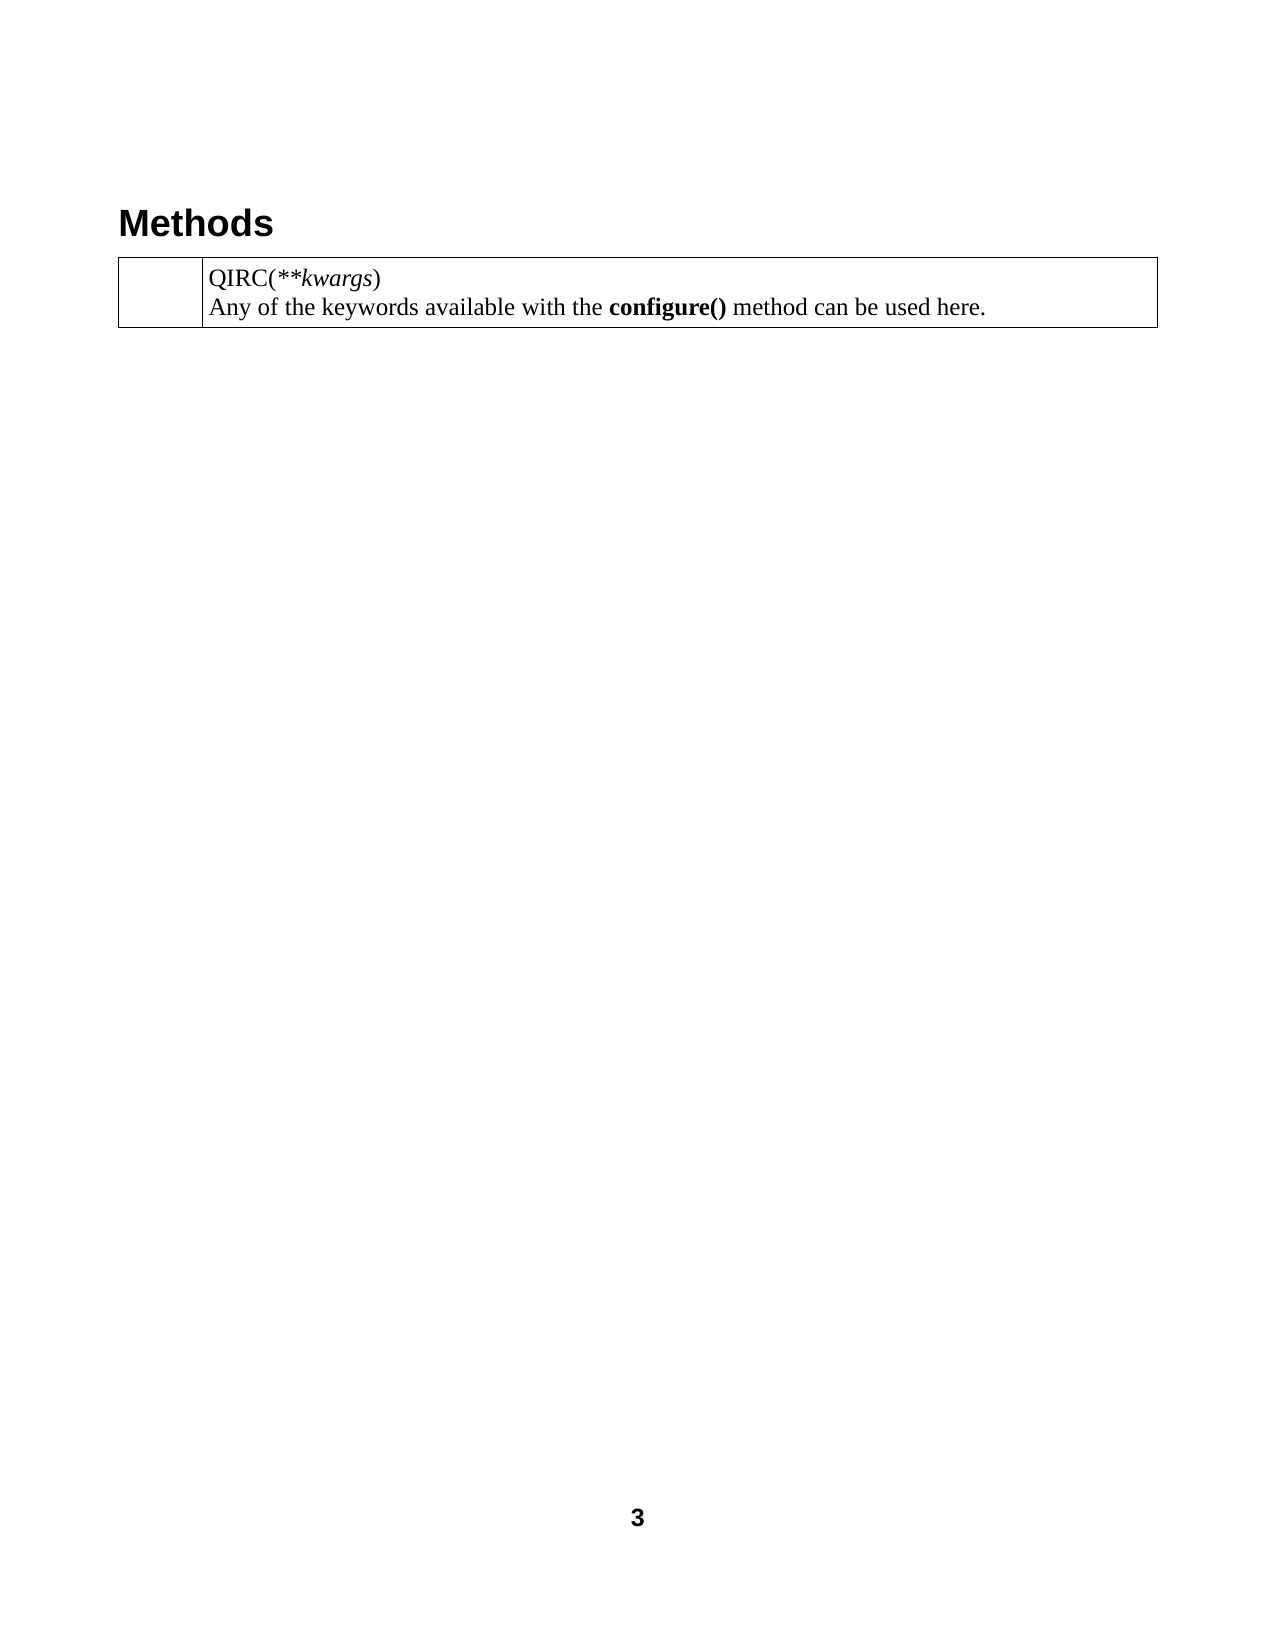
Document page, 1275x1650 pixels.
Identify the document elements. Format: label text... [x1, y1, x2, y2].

table_header QIRC(**kwargs) Any of the keywords available with the configure() method can be used here. [203, 258, 1157, 327]
table_header [119, 258, 202, 327]
subtitle Methods [118, 201, 1157, 244]
